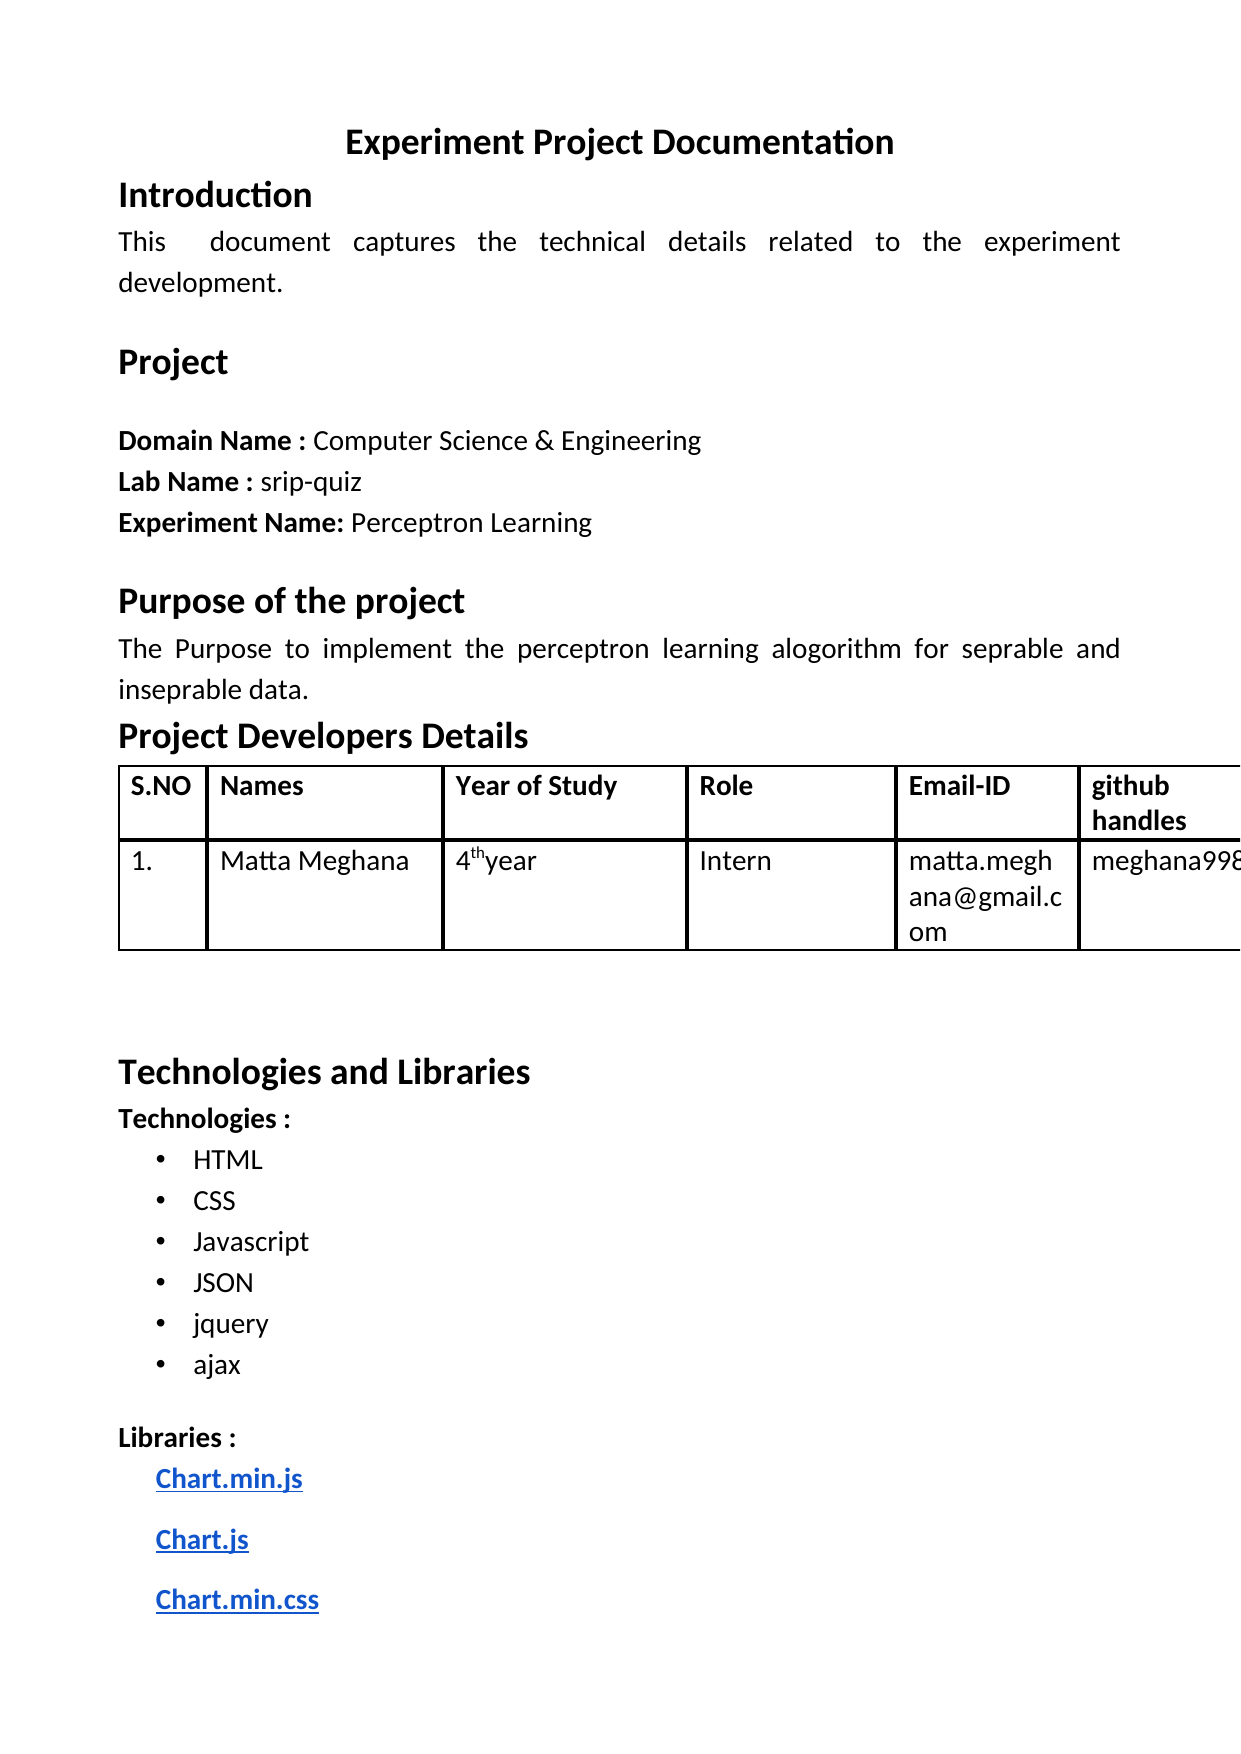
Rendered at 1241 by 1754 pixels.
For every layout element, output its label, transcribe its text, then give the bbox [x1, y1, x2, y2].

text Experiment Project Documentation [118, 118, 1122, 164]
text Project [118, 338, 1122, 383]
table_header Year of Study [445, 767, 685, 838]
table_cell 4thyear [445, 842, 685, 949]
table_cell Intern [689, 842, 894, 949]
table_cell matta.meghana@gmail.com [898, 842, 1077, 949]
text Chart.js [156, 1521, 1122, 1556]
table_header github handles [1081, 767, 1240, 838]
text Lab Name : srip-quiz [118, 463, 1122, 499]
text This document captures the technical details related to the experiment development. [118, 223, 1122, 300]
list Javascript [156, 1223, 1122, 1259]
text Libraries : [118, 1419, 1122, 1455]
text The Purpose to implement the perceptron learning alogorithm for seprable and inseprable data. [118, 630, 1122, 707]
text Technologies and Libraries [118, 1048, 1122, 1094]
table_cell Matta Meghana [209, 842, 441, 949]
text Purpose of the project [118, 577, 1122, 623]
list HTML [156, 1141, 1122, 1177]
table_cell 1. [120, 842, 205, 949]
text Experiment Name: Perceptron Learning [118, 504, 1122, 540]
list ajax [156, 1346, 1122, 1382]
text Chart.min.css [156, 1581, 1122, 1617]
text Chart.min.js [156, 1460, 1122, 1496]
text Project Developers Details [118, 712, 1122, 758]
table_cell meghana998 [1081, 842, 1240, 949]
table_header Role [689, 767, 894, 838]
text Technologies : [118, 1101, 1122, 1136]
text Introduction [118, 171, 1122, 217]
table_header Email-ID [898, 767, 1077, 838]
table_header S.NO [120, 767, 205, 838]
text Domain Name : Computer Science & Engineering [118, 422, 1122, 458]
list JSON [156, 1264, 1122, 1300]
table_header Names [209, 767, 441, 838]
list CSS [156, 1182, 1122, 1218]
list jquery [156, 1305, 1122, 1341]
